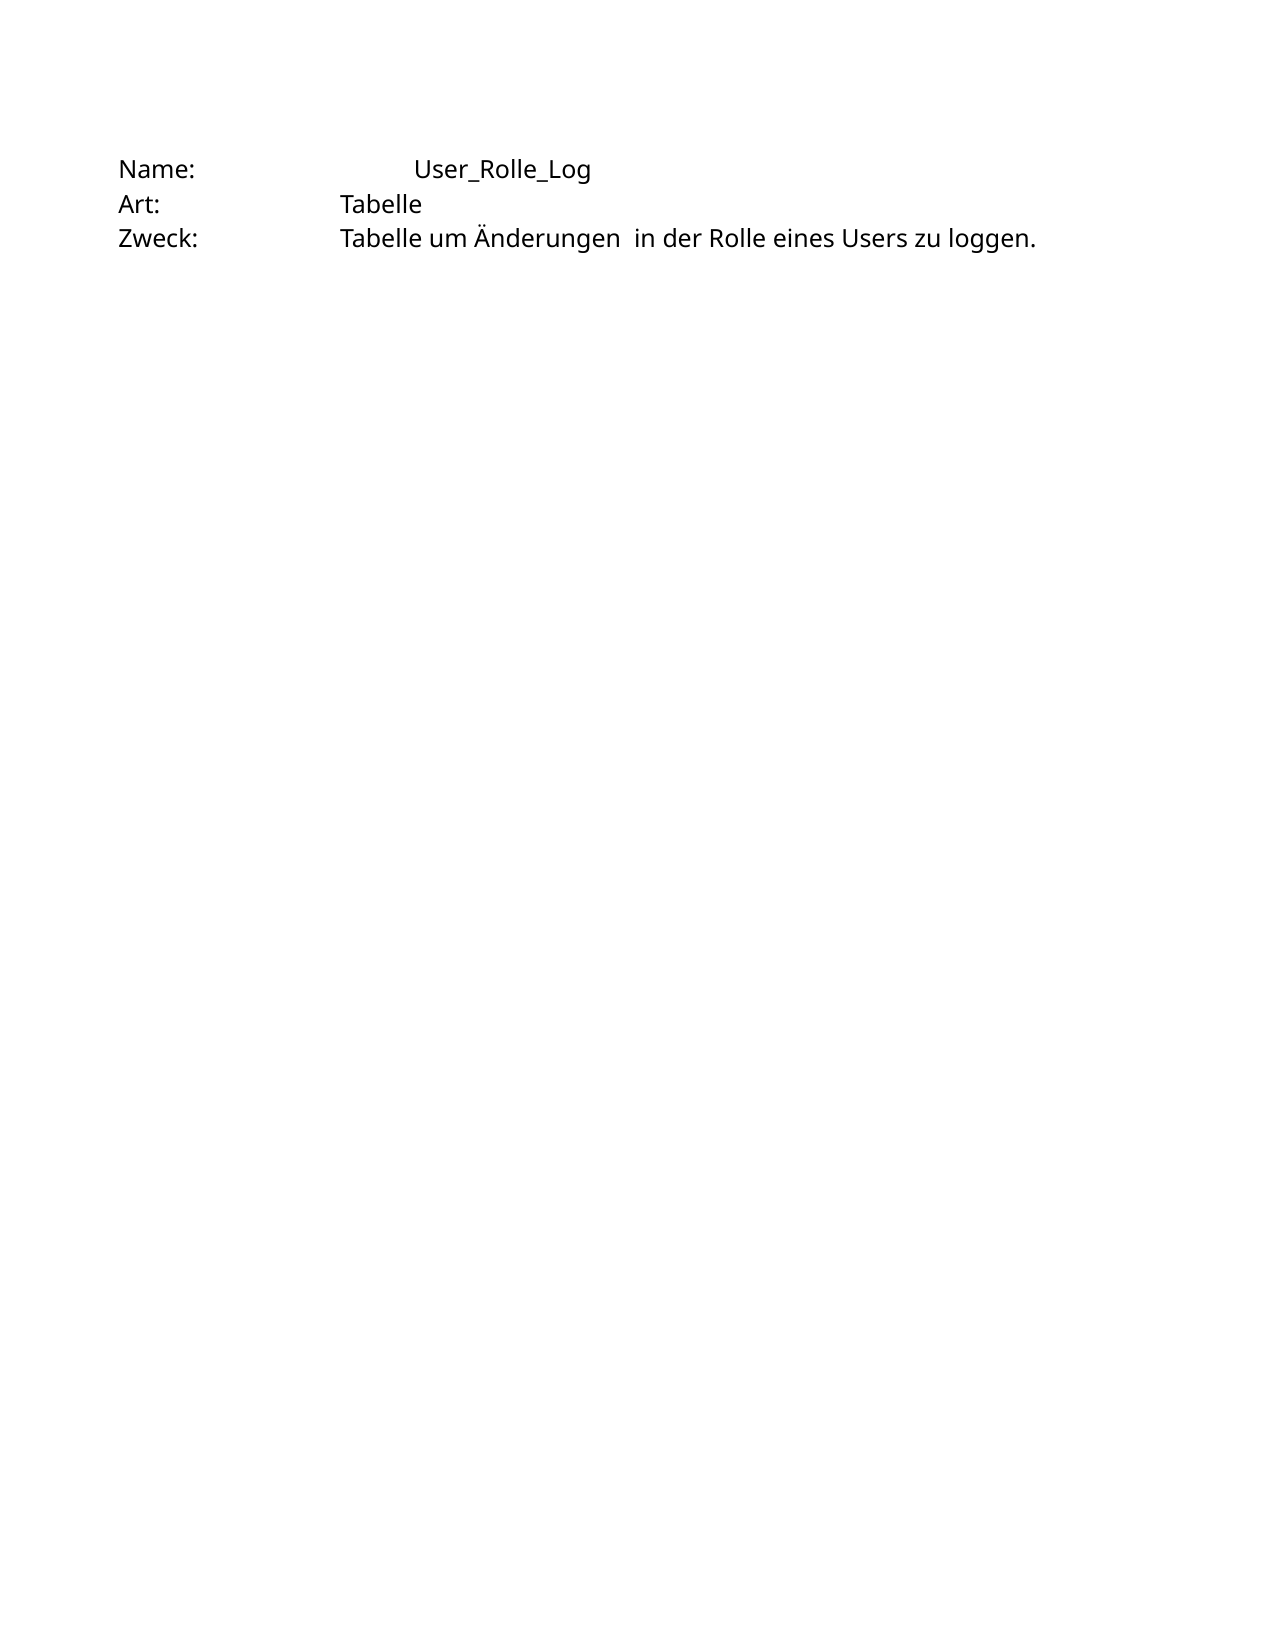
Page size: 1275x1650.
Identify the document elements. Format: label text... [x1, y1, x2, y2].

text Name: User_Rolle_Log [118, 152, 1157, 186]
text Art: Tabelle [118, 186, 1157, 220]
text Zweck: Tabelle um Änderungen in der Rolle eines Users zu loggen. [118, 220, 1157, 254]
